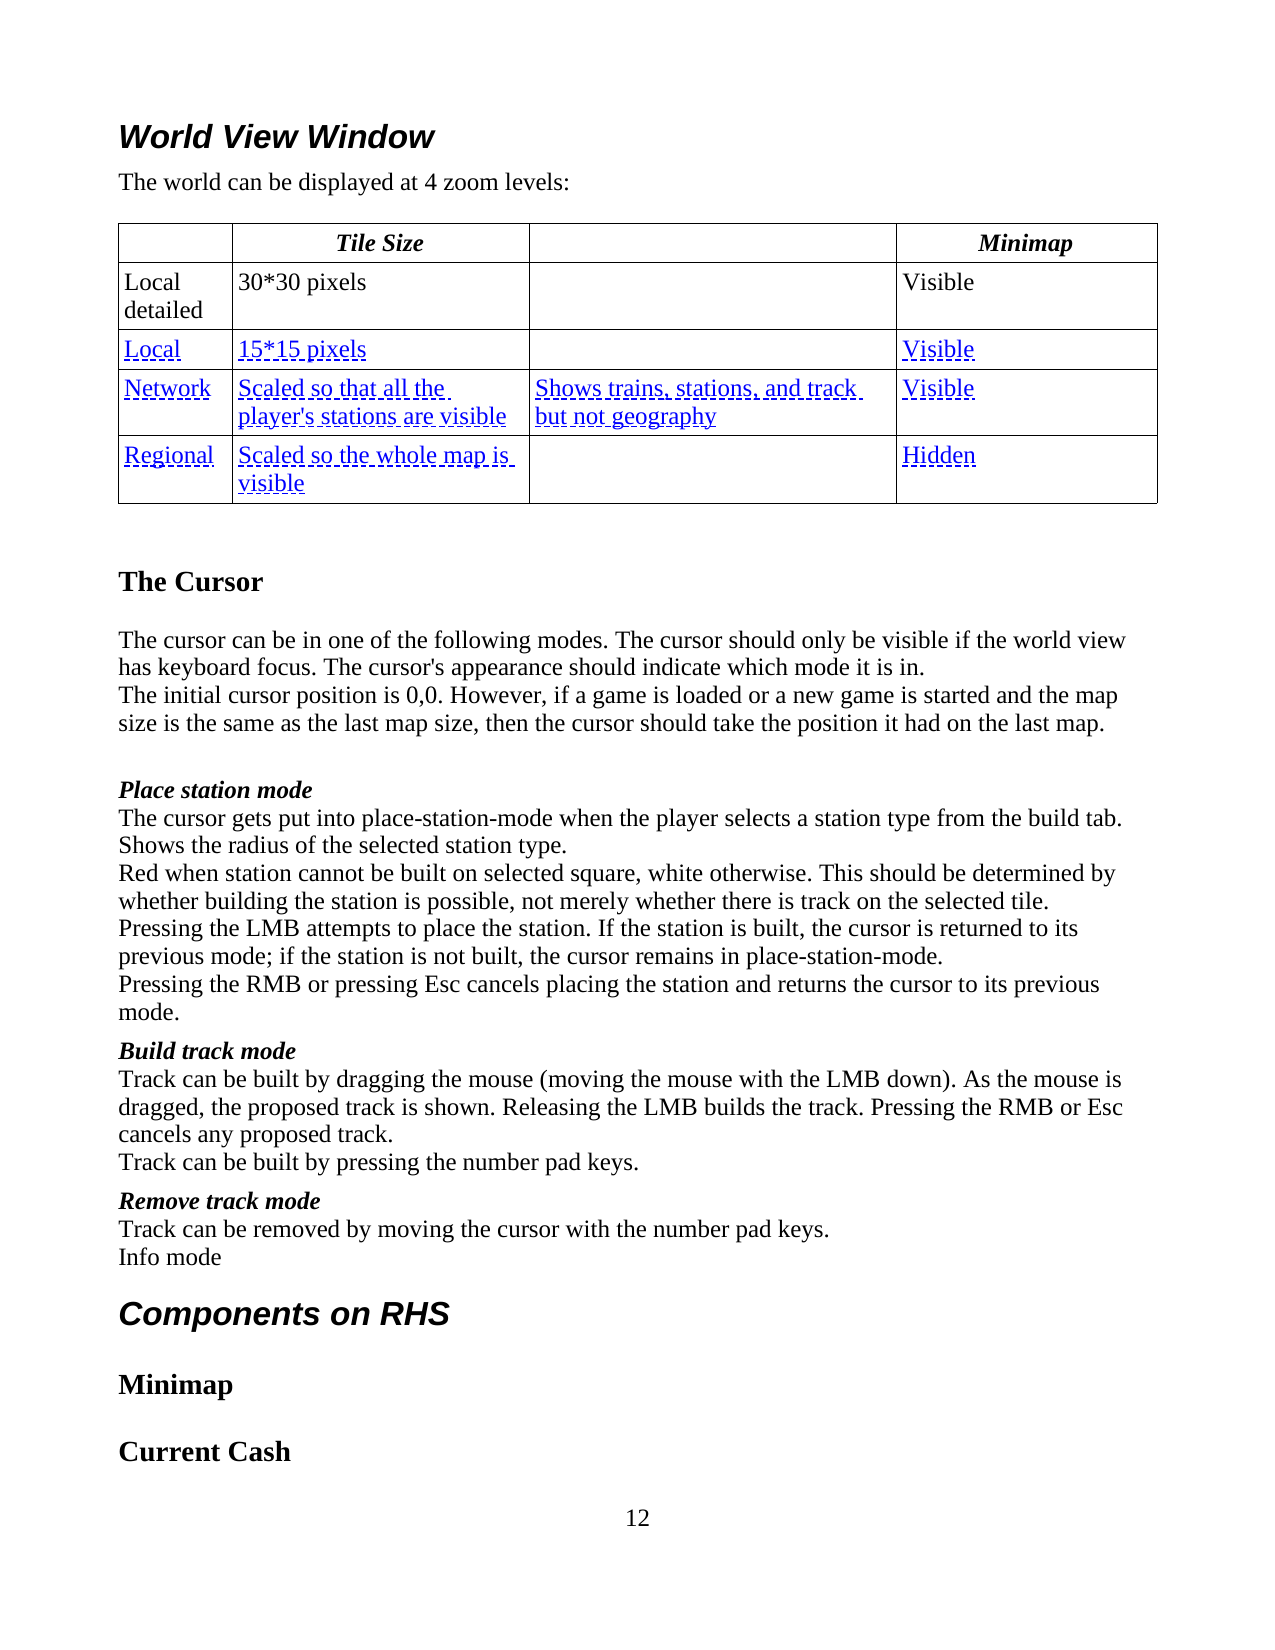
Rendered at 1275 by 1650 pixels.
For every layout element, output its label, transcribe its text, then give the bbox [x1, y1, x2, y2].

table_cell 15*15 pixels [233, 330, 529, 369]
text The initial cursor position is 0,0. However, if a game is loaded or a new game is started and the map size is the same as the last map size, then the cursor should take the position it had on the last map. [118, 681, 1157, 737]
table_cell [530, 330, 896, 369]
table_cell Visible [897, 263, 1157, 329]
text Track can be built by pressing the number pad keys. [118, 1148, 1157, 1176]
text Build track mode [118, 1037, 1157, 1065]
table_header Tile Size [233, 224, 529, 262]
text Place station mode [118, 776, 1157, 804]
text Minimap [118, 1368, 1157, 1400]
table_header Minimap [897, 224, 1157, 262]
table_cell Visible [897, 330, 1157, 369]
text Red when station cannot be built on selected square, white otherwise. This should be determined by whether building the station is possible, not merely whether there is track on the selected tile. [118, 859, 1157, 914]
text Components on RHS [118, 1296, 1157, 1333]
text The world can be displayed at 4 zoom levels: [118, 168, 1157, 195]
text Info mode [118, 1243, 1157, 1271]
text Remove track mode [118, 1187, 1157, 1215]
table_cell Shows trains, stations, and track but not geography [530, 370, 896, 435]
table_cell Local [119, 330, 232, 369]
table_cell Scaled so the whole map is visible [233, 436, 529, 503]
table_cell Hidden [897, 436, 1157, 503]
table_cell Visible [897, 370, 1157, 435]
table_header [119, 224, 232, 262]
table_cell Scaled so that all the player's stations are visible [233, 370, 529, 435]
text The cursor gets put into place-station-mode when the player selects a station type from the build tab. [118, 804, 1157, 831]
text Current Cash [118, 1436, 1157, 1468]
text Track can be removed by moving the cursor with the number pad keys. [118, 1215, 1157, 1243]
text World View Window [118, 118, 1157, 155]
text Pressing the RMB or pressing Esc cancels placing the station and returns the cursor to its previous mode. [118, 970, 1157, 1025]
text Track can be built by dragging the mouse (moving the mouse with the LMB down). As the mouse is dragged, the proposed track is shown. Releasing the LMB builds the track. Pressing the RMB or Esc cancels any proposed track. [118, 1065, 1157, 1148]
table_cell 30*30 pixels [233, 263, 529, 329]
table_cell [530, 436, 896, 503]
table_cell Network [119, 370, 232, 435]
table_cell [530, 263, 896, 329]
text The Cursor [118, 566, 1157, 598]
text The cursor can be in one of the following modes. The cursor should only be visible if the world view has keyboard focus. The cursor's appearance should indicate which mode it is in. [118, 626, 1157, 681]
table_header [530, 224, 896, 262]
table_cell Local detailed [119, 263, 232, 329]
text Shows the radius of the selected station type. [118, 831, 1157, 859]
text Pressing the LMB attempts to place the station. If the station is built, the cursor is returned to its previous mode; if the station is not built, the cursor remains in place-station-mode. [118, 914, 1157, 970]
table_cell Regional [119, 436, 232, 503]
